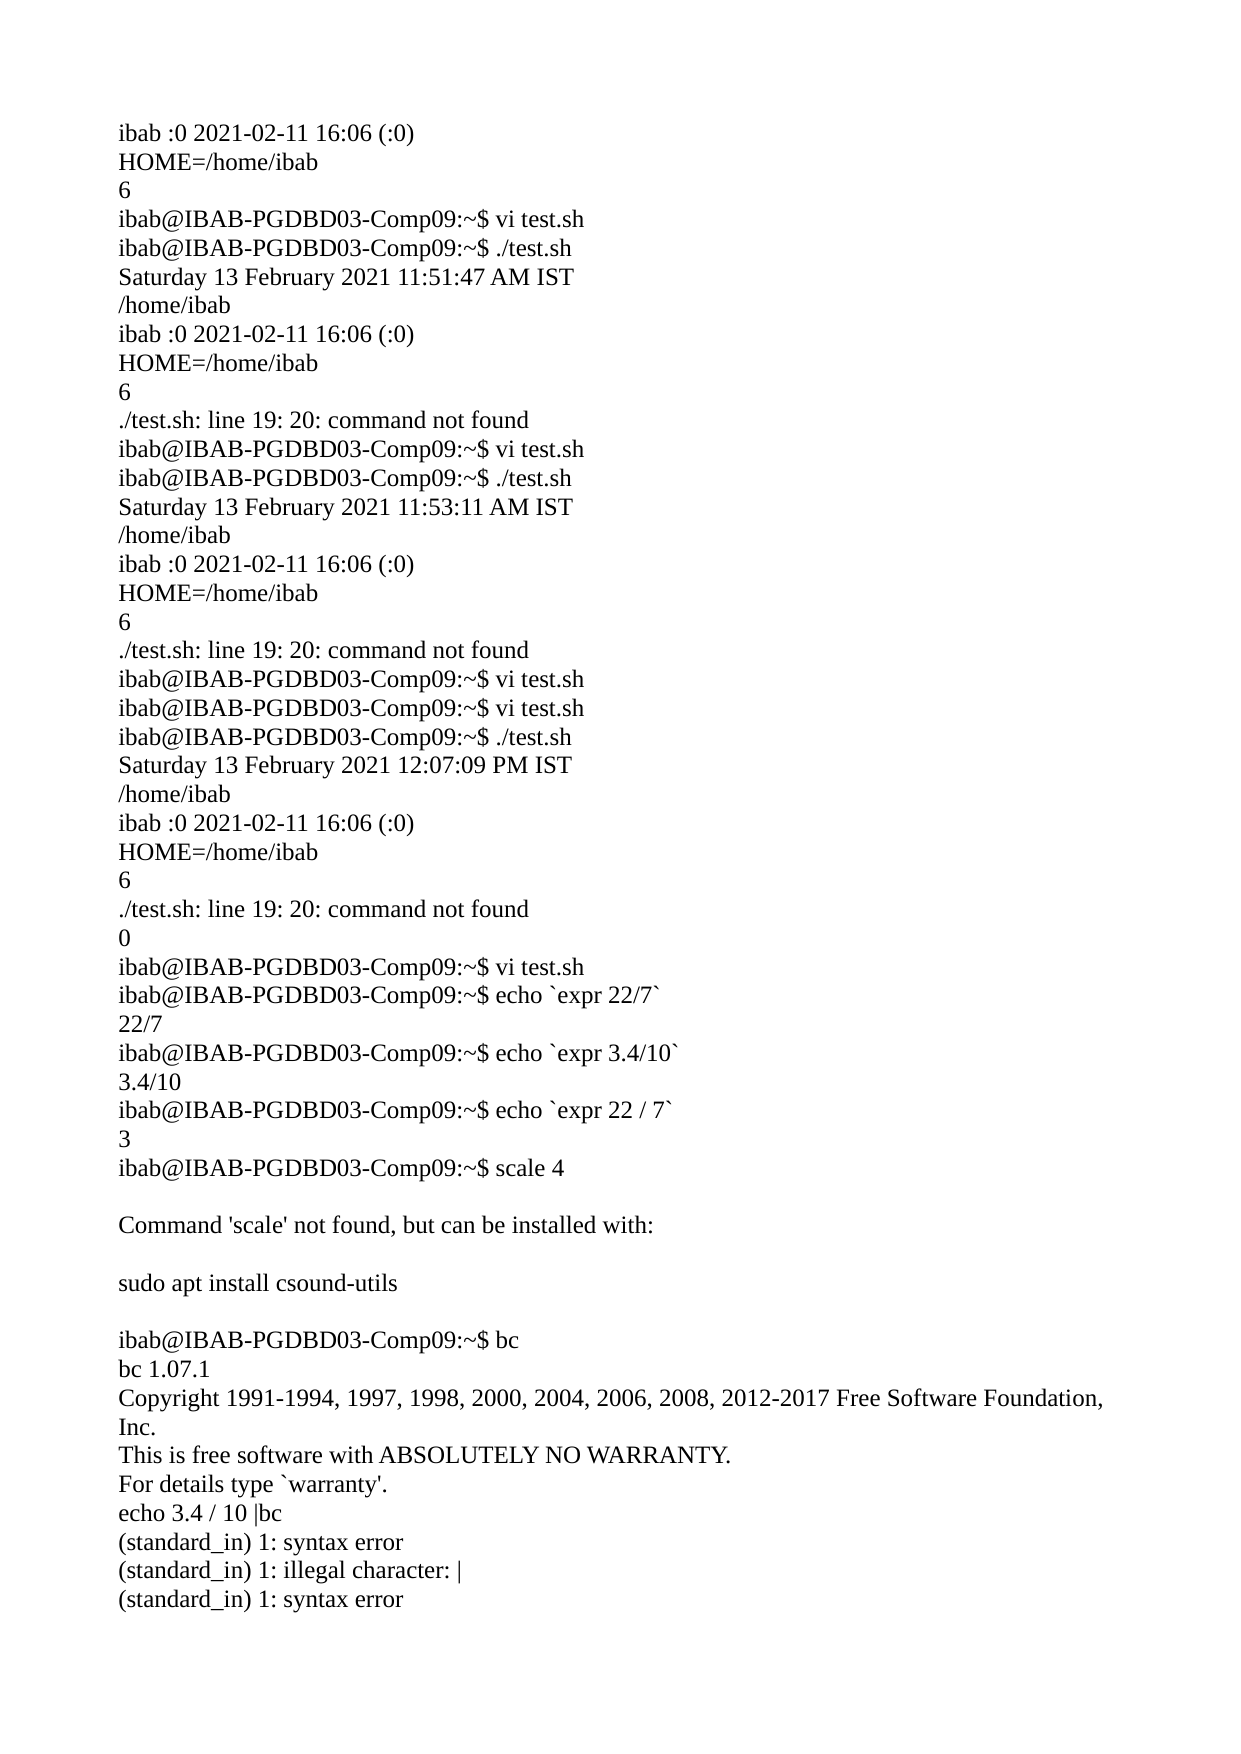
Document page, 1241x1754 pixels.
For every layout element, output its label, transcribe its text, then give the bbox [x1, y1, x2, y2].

text ibab@IBAB-PGDBD03-Comp09:~$ ./test.sh [118, 722, 1122, 751]
text /home/ibab [118, 291, 1122, 319]
text ibab@IBAB-PGDBD03-Comp09:~$ echo `expr 22 / 7` [118, 1096, 1122, 1124]
text (standard_in) 1: syntax error [118, 1527, 1122, 1556]
text ibab@IBAB-PGDBD03-Comp09:~$ echo `expr 22/7` [118, 981, 1122, 1009]
text HOME=/home/ibab [118, 348, 1122, 377]
text Saturday 13 February 2021 11:53:11 AM IST [118, 492, 1122, 521]
text Saturday 13 February 2021 11:51:47 AM IST [118, 262, 1122, 291]
text 3 [118, 1124, 1122, 1153]
text /home/ibab [118, 779, 1122, 808]
text ibab@IBAB-PGDBD03-Comp09:~$ vi test.sh [118, 434, 1122, 463]
text HOME=/home/ibab [118, 578, 1122, 607]
text Command 'scale' not found, but can be installed with: [118, 1211, 1122, 1239]
text ibab@IBAB-PGDBD03-Comp09:~$ vi test.sh [118, 952, 1122, 981]
text 6 [118, 377, 1122, 406]
text 0 [118, 923, 1122, 952]
text Copyright 1991-1994, 1997, 1998, 2000, 2004, 2006, 2008, 2012-2017 Free Software Foundation, Inc. [118, 1383, 1122, 1441]
text echo 3.4 / 10 |bc [118, 1498, 1122, 1527]
text bc 1.07.1 [118, 1354, 1122, 1383]
text ibab@IBAB-PGDBD03-Comp09:~$ vi test.sh [118, 693, 1122, 722]
text 6 [118, 607, 1122, 636]
text This is free software with ABSOLUTELY NO WARRANTY. [118, 1441, 1122, 1469]
text ibab :0 2021-02-11 16:06 (:0) [118, 549, 1122, 578]
text (standard_in) 1: syntax error [118, 1584, 1122, 1613]
text ./test.sh: line 19: 20: command not found [118, 636, 1122, 664]
text Saturday 13 February 2021 12:07:09 PM IST [118, 751, 1122, 779]
text ibab@IBAB-PGDBD03-Comp09:~$ vi test.sh [118, 664, 1122, 693]
text ./test.sh: line 19: 20: command not found [118, 894, 1122, 923]
text ibab :0 2021-02-11 16:06 (:0) [118, 319, 1122, 348]
text ibab@IBAB-PGDBD03-Comp09:~$ ./test.sh [118, 463, 1122, 492]
text HOME=/home/ibab [118, 147, 1122, 176]
text ibab :0 2021-02-11 16:06 (:0) [118, 808, 1122, 837]
text HOME=/home/ibab [118, 837, 1122, 866]
text For details type `warranty'. [118, 1469, 1122, 1498]
text ibab@IBAB-PGDBD03-Comp09:~$ vi test.sh [118, 204, 1122, 233]
text ibab@IBAB-PGDBD03-Comp09:~$ ./test.sh [118, 233, 1122, 262]
text ./test.sh: line 19: 20: command not found [118, 406, 1122, 434]
text (standard_in) 1: illegal character: | [118, 1556, 1122, 1584]
text 22/7 [118, 1009, 1122, 1038]
text 6 [118, 176, 1122, 204]
text ibab@IBAB-PGDBD03-Comp09:~$ bc [118, 1326, 1122, 1354]
text 3.4/10 [118, 1067, 1122, 1096]
text sudo apt install csound-utils [118, 1268, 1122, 1297]
text ibab :0 2021-02-11 16:06 (:0) [118, 118, 1122, 147]
text ibab@IBAB-PGDBD03-Comp09:~$ echo `expr 3.4/10` [118, 1038, 1122, 1067]
text ibab@IBAB-PGDBD03-Comp09:~$ scale 4 [118, 1153, 1122, 1182]
text /home/ibab [118, 521, 1122, 549]
text 6 [118, 866, 1122, 894]
